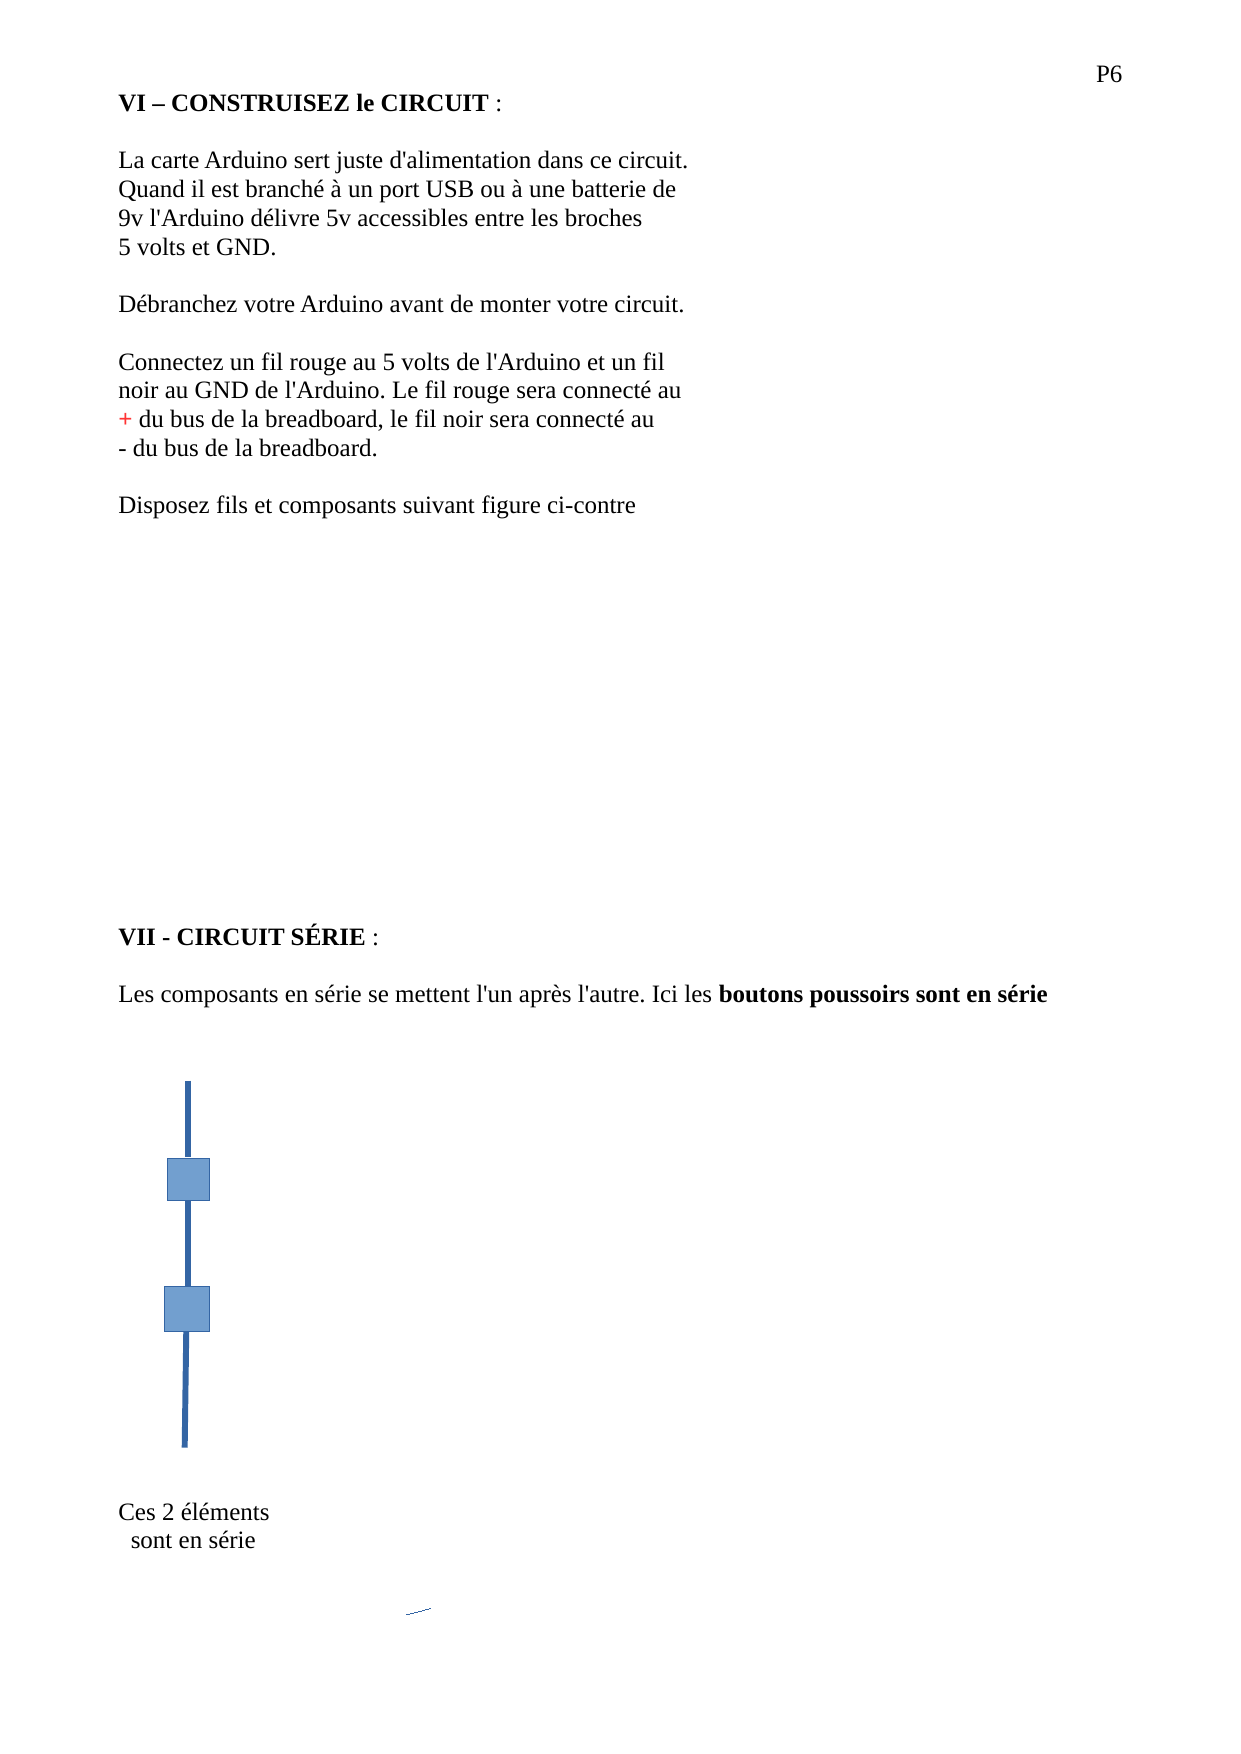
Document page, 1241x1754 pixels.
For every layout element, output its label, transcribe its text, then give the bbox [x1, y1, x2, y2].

text VI – CONSTRUISEZ le CIRCUIT : [118, 88, 1122, 117]
text 9v l'Arduino délivre 5v accessibles entre les broches [118, 203, 1122, 232]
text noir au GND de l'Arduino. Le fil rouge sera connecté au [118, 375, 1122, 404]
text - du bus de la breadboard. [118, 433, 1122, 462]
text Connectez un fil rouge au 5 volts de l'Arduino et un fil [118, 347, 1122, 375]
text Quand il est branché à un port USB ou à une batterie de [118, 174, 1122, 203]
text La carte Arduino sert juste d'alimentation dans ce circuit. [118, 145, 1122, 174]
text Ces 2 éléments [118, 1497, 1122, 1525]
text Les composants en série se mettent l'un après l'autre. Ici les boutons poussoirs sont en série [118, 979, 1122, 1008]
text Disposez fils et composants suivant figure ci-contre [118, 490, 1122, 519]
text + du bus de la breadboard, le fil noir sera connecté au [118, 404, 1122, 433]
text P6 [118, 59, 1122, 88]
text sont en série [118, 1525, 1122, 1554]
text 5 volts et GND. [118, 232, 1122, 260]
text Débranchez votre Arduino avant de monter votre circuit. [118, 289, 1122, 318]
text VII - CIRCUIT SÉRIE : [118, 922, 1122, 950]
